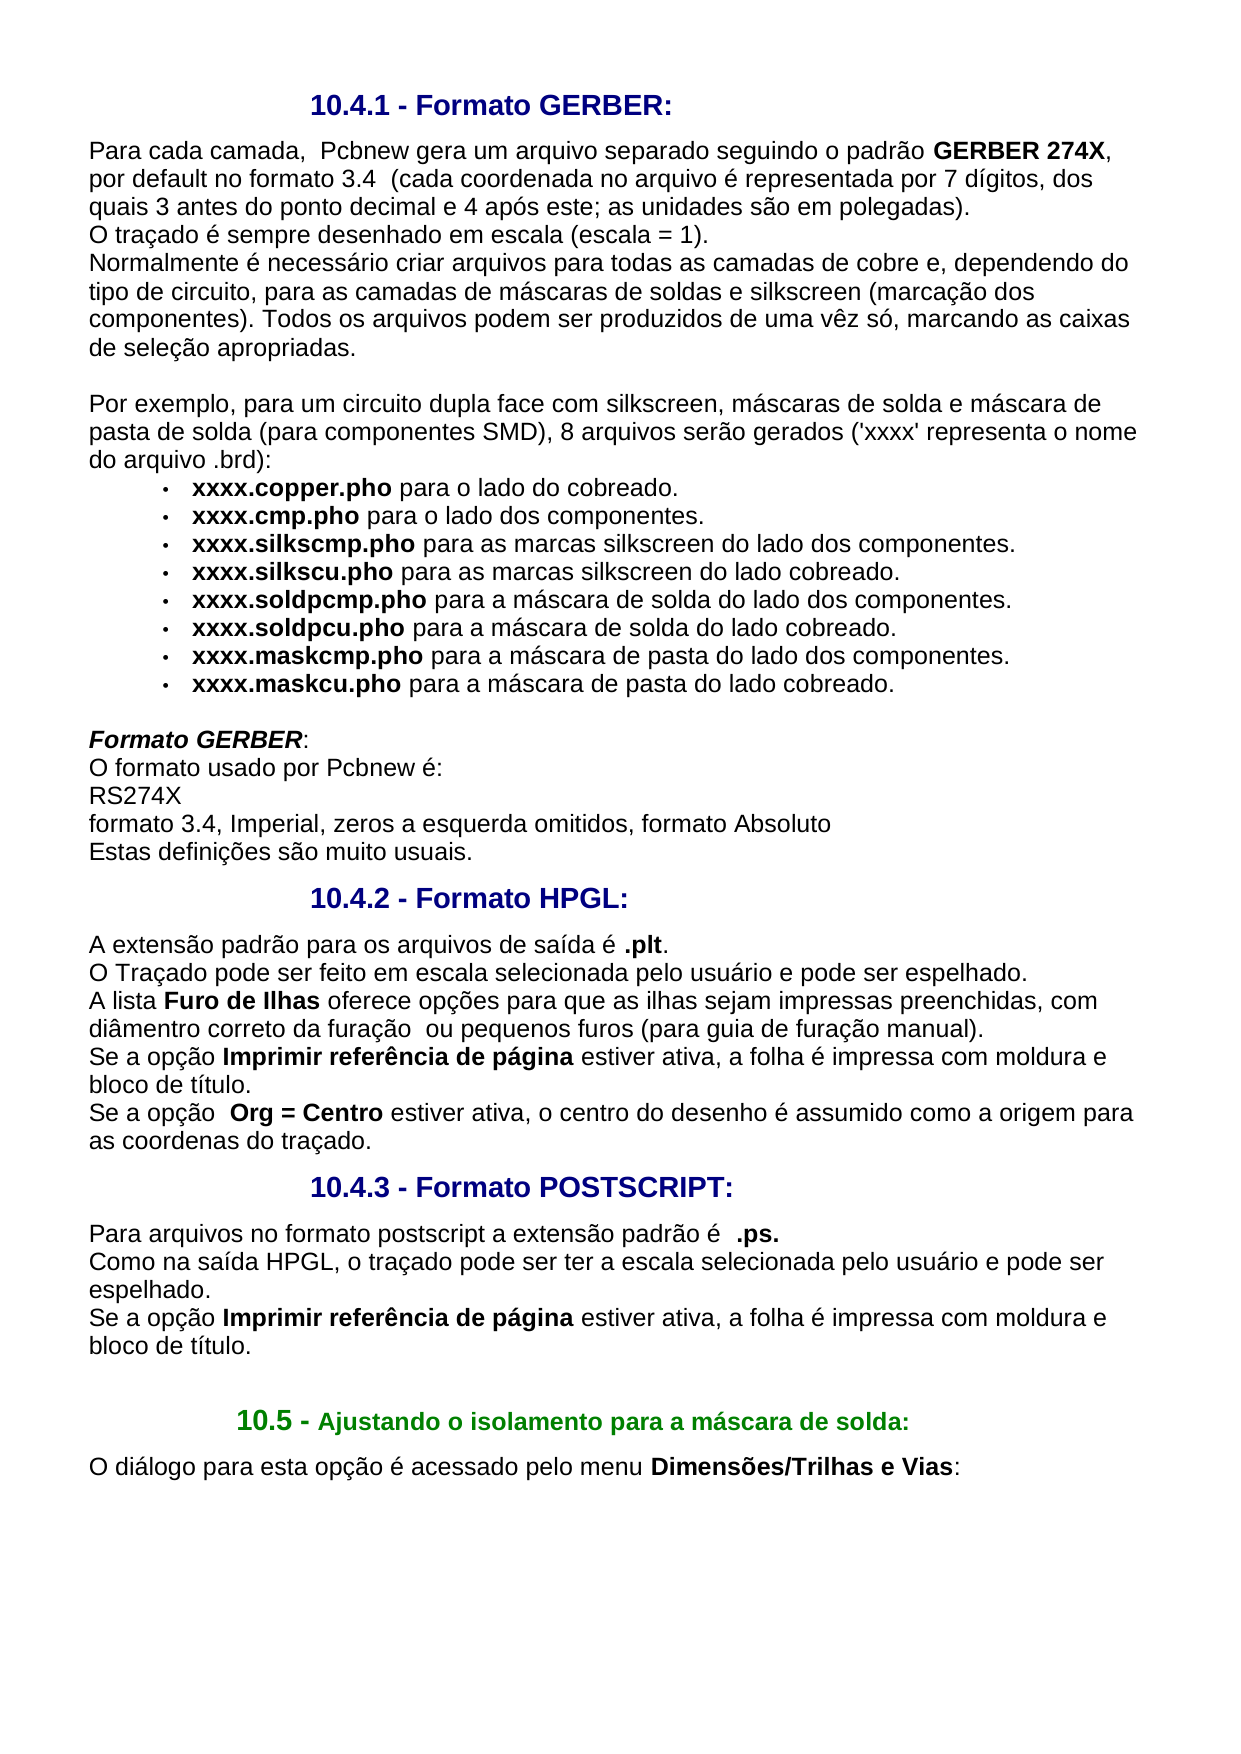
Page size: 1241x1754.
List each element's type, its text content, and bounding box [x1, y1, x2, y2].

text Por exemplo, para um circuito dupla face com silkscreen, máscaras de solda e máscara de pasta de solda (para componentes SMD), 8 arquivos serão gerados ('xxxx' representa o nome do arquivo .brd): [88, 389, 1152, 473]
subtitle Formato POSTSCRIPT: [236, 1171, 1152, 1204]
text Normalmente é necessário criar arquivos para todas as camadas de cobre e, dependendo do tipo de circuito, para as camadas de máscaras de soldas e silkscreen (marcação dos componentes). Todos os arquivos podem ser produzidos de uma vêz só, marcando as caixas de seleção apropriadas. [88, 249, 1152, 361]
text A extensão padrão para os arquivos de saída é .plt. [88, 931, 1152, 959]
list xxxx.silkscmp.pho para as marcas silkscreen do lado dos componentes. [162, 529, 1152, 558]
text O Traçado pode ser feito em escala selecionada pelo usuário e pode ser espelhado. [88, 959, 1152, 987]
list xxxx.soldpcu.pho para a máscara de solda do lado cobreado. [162, 614, 1152, 642]
list xxxx.cmp.pho para o lado dos componentes. [162, 502, 1152, 529]
text Estas definições são muito usuais. [88, 838, 1152, 866]
text O diálogo para esta opção é acessado pelo menu Dimensões/Trilhas e Vias: [88, 1453, 1152, 1481]
text formato 3.4, Imperial, zeros a esquerda omitidos, formato Absoluto [88, 810, 1152, 838]
text RS274X [88, 782, 1152, 810]
subtitle Formato HPGL: [236, 882, 1152, 914]
text Se a opção Imprimir referência de página estiver ativa, a folha é impressa com moldura e bloco de título. [88, 1304, 1152, 1360]
list xxxx.copper.pho para o lado do cobreado. [162, 473, 1152, 502]
text Formato GERBER: [88, 726, 1152, 754]
list xxxx.maskcmp.pho para a máscara de pasta do lado dos componentes. [162, 642, 1152, 670]
list xxxx.soldpcmp.pho para a máscara de solda do lado dos componentes. [162, 586, 1152, 614]
subtitle Formato GERBER: [236, 88, 1152, 121]
text Como na saída HPGL, o traçado pode ser ter a escala selecionada pelo usuário e pode ser espelhado. [88, 1248, 1152, 1304]
text Se a opção Org = Centro estiver ativa, o centro do desenho é assumido como a origem para as coordenas do traçado. [88, 1099, 1152, 1155]
text O traçado é sempre desenhado em escala (escala = 1). [88, 221, 1152, 249]
text O formato usado por Pcbnew é: [88, 754, 1152, 782]
text Se a opção Imprimir referência de página estiver ativa, a folha é impressa com moldura e bloco de título. [88, 1043, 1152, 1099]
list xxxx.silkscu.pho para as marcas silkscreen do lado cobreado. [162, 558, 1152, 586]
subtitle Ajustando o isolamento para a máscara de solda: [162, 1404, 1152, 1437]
text A lista Furo de Ilhas oferece opções para que as ilhas sejam impressas preenchidas, com diâmentro correto da furação ou pequenos furos (para guia de furação manual). [88, 987, 1152, 1043]
text Para arquivos no formato postscript a extensão padrão é .ps. [88, 1220, 1152, 1248]
list xxxx.maskcu.pho para a máscara de pasta do lado cobreado. [162, 670, 1152, 698]
text Para cada camada, Pcbnew gera um arquivo separado seguindo o padrão GERBER 274X, por default no formato 3.4 (cada coordenada no arquivo é representada por 7 dígitos, dos quais 3 antes do ponto decimal e 4 após este; as unidades são em polegadas). [88, 137, 1152, 221]
